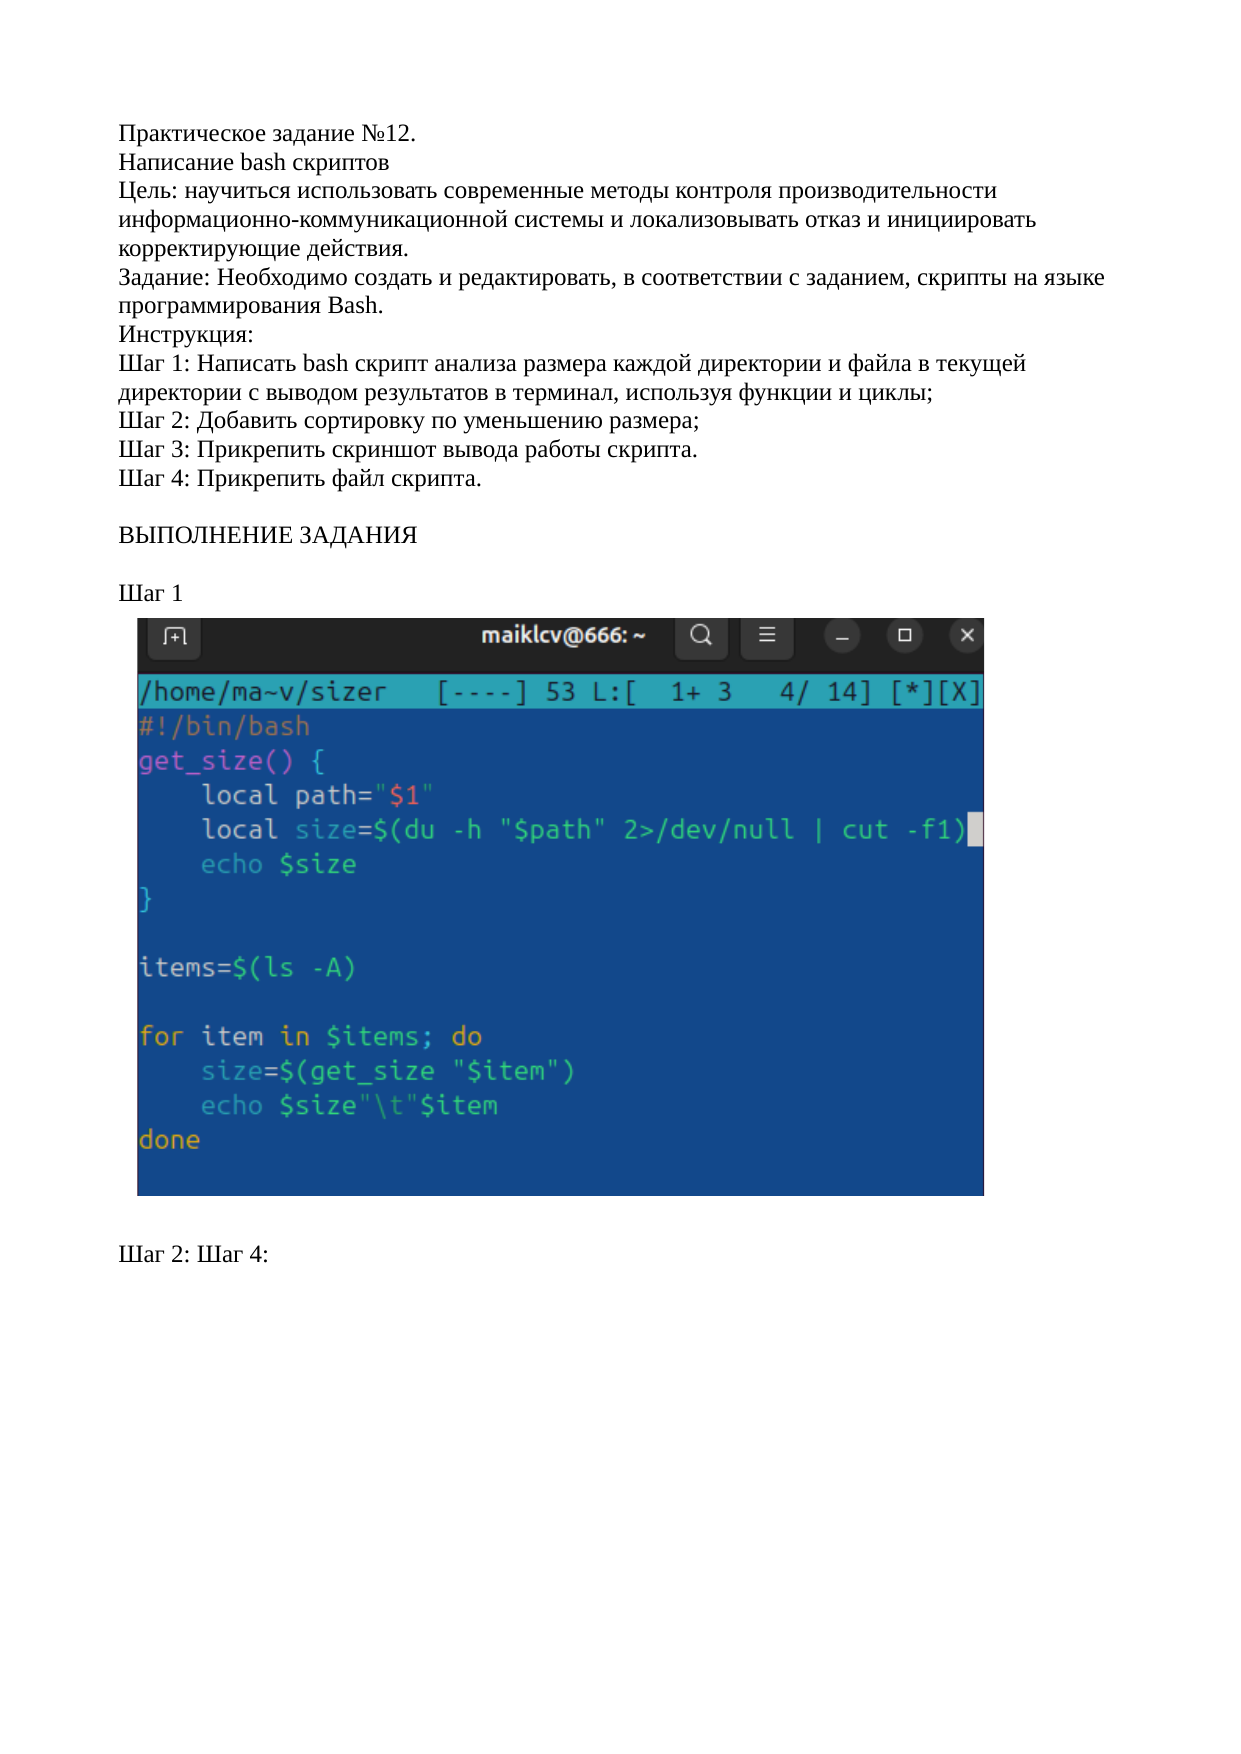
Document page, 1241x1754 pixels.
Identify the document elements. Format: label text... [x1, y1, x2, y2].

text Шаг 1 [118, 578, 1122, 607]
text Шаг 2: Шаг 4: [118, 1239, 1122, 1268]
picture [137, 618, 985, 1196]
text Задание: Необходимо создать и редактировать, в соответствии с заданием, скрипты на языке программирования Bash. [118, 262, 1122, 319]
text Написание bash скриптов [118, 147, 1122, 176]
text Шаг 4: Прикрепить файл скрипта. [118, 463, 1122, 492]
text Практическое задание №12. [118, 118, 1122, 147]
text Шаг 1: Написать bash скрипт анализа размера каждой директории и файла в текущей директории с выводом результатов в терминал, используя функции и циклы; [118, 348, 1122, 406]
text Шаг 2: Добавить сортировку по уменьшению размера; [118, 406, 1122, 434]
text Шаг 3: Прикрепить скриншот вывода работы скрипта. [118, 434, 1122, 463]
text Инструкция: [118, 319, 1122, 348]
text ВЫПОЛНЕНИЕ ЗАДАНИЯ [118, 521, 1122, 549]
text Цель: научиться использовать современные методы контроля производительности информационно-коммуникационной системы и локализовывать отказ и инициировать корректирующие действия. [118, 176, 1122, 262]
